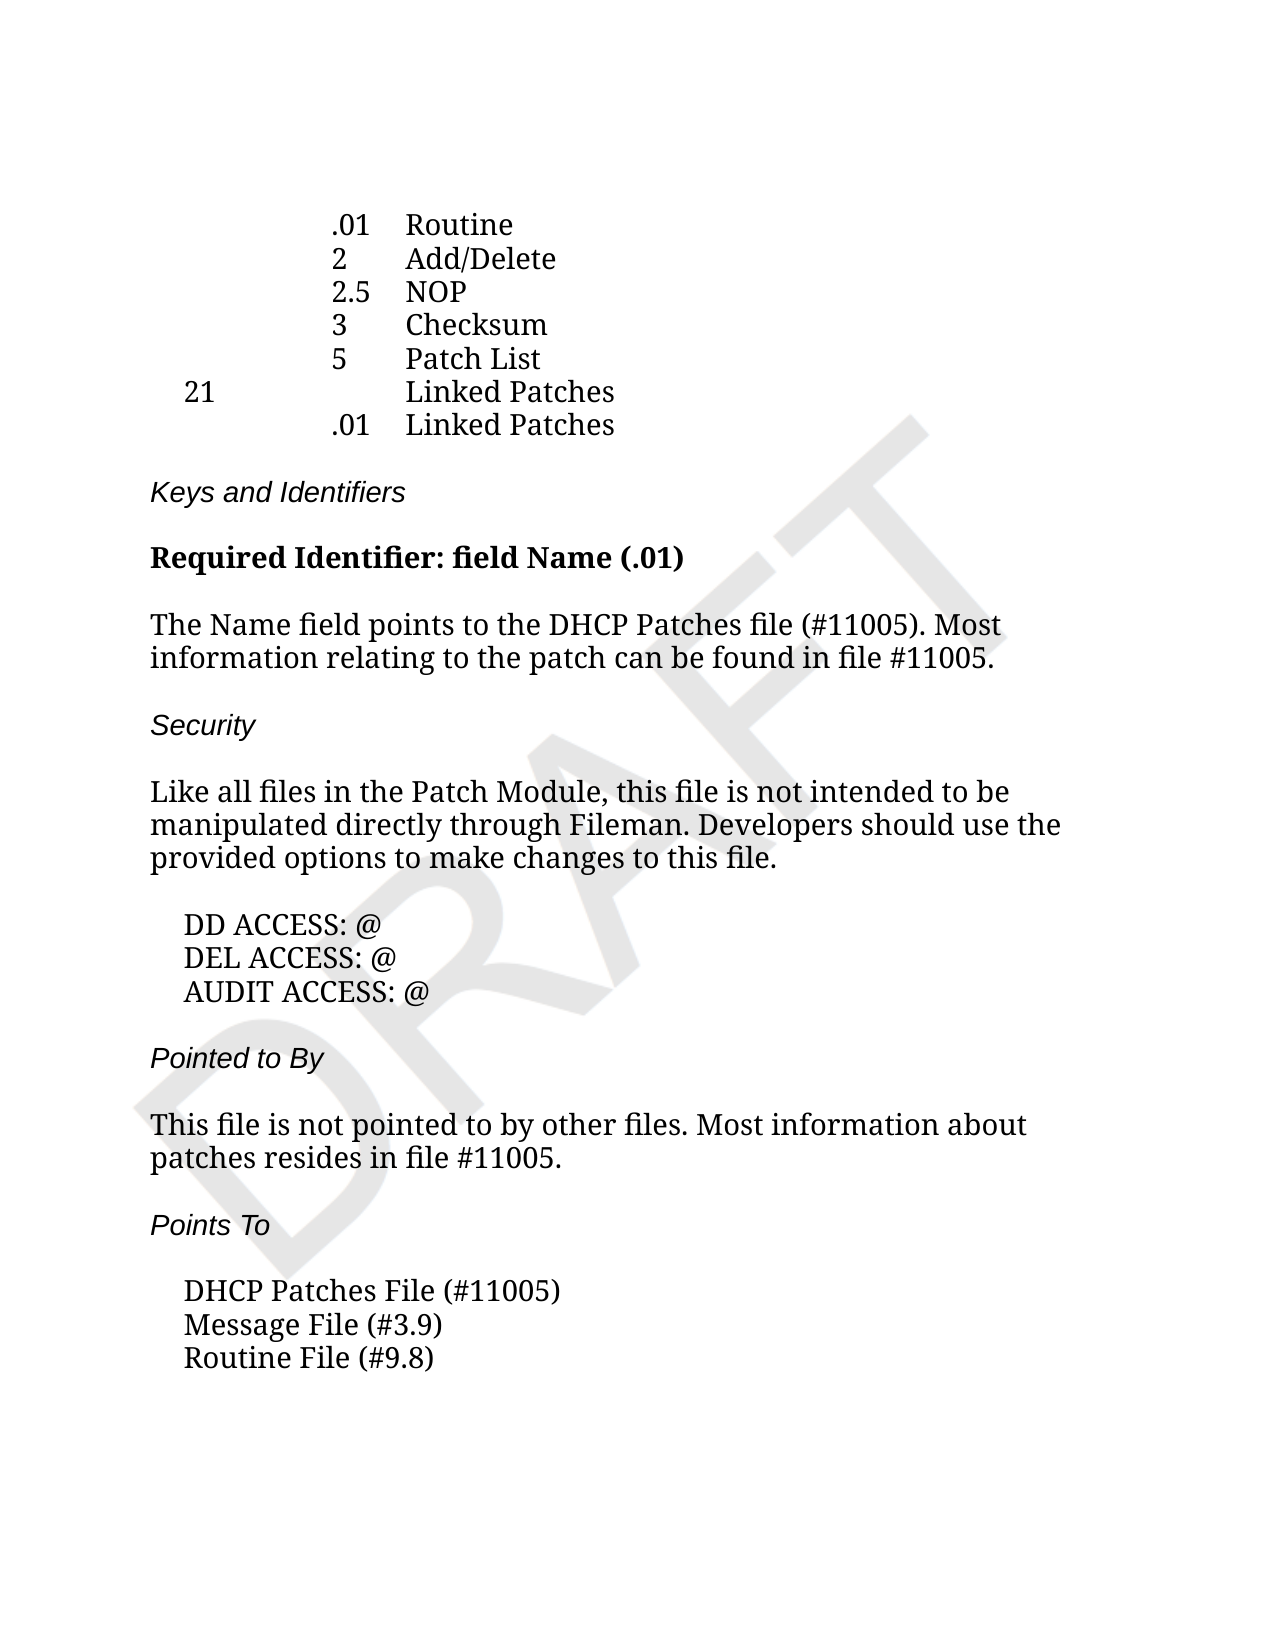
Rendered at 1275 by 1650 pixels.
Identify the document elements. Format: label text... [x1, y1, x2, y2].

picture [237, 876, 1038, 909]
list Message File (#3.9) [183, 1308, 1125, 1342]
picture [237, 742, 1038, 776]
subtitle Required Identifier: field Name (.01) [150, 542, 1125, 576]
text This file is not pointed to by other files. Most information about patches resides in file #11005. [150, 1108, 1125, 1175]
text The Name field points to the DHCP Patches file (#11005). Most information relating to the patch can be found in file #11005. [150, 609, 1125, 676]
list 2.5 NOP [183, 276, 1125, 309]
subtitle Pointed to By [150, 1042, 1125, 1075]
list AUDIT ACCESS: @ [183, 976, 1125, 1009]
list 21 Linked Patches [183, 376, 1125, 409]
list 2 Add/Delete [183, 242, 1125, 276]
list 3 Checksum [183, 309, 1125, 342]
picture [237, 509, 1038, 542]
list DHCP Patches File (#11005) [183, 1275, 1125, 1308]
picture [237, 1175, 1038, 1208]
list Routine File (#9.8) [183, 1342, 1125, 1375]
picture [237, 1009, 1038, 1042]
picture [237, 442, 1038, 476]
picture [237, 676, 1038, 709]
list DD ACCESS: @ [183, 909, 1125, 942]
subtitle Keys and Identifiers [150, 476, 1125, 509]
text Like all files in the Patch Module, this file is not intended to be manipulated directly through Fileman. Developers should use the provided options to make changes to this file. [150, 776, 1125, 876]
list .01 Linked Patches [183, 409, 1125, 442]
list 5 Patch List [183, 342, 1125, 376]
list DEL ACCESS: @ [183, 942, 1125, 976]
list .01 Routine [183, 209, 1125, 242]
picture [237, 1075, 1038, 1108]
subtitle Points To [150, 1208, 1125, 1242]
picture [237, 576, 1038, 609]
subtitle Security [150, 709, 1125, 742]
